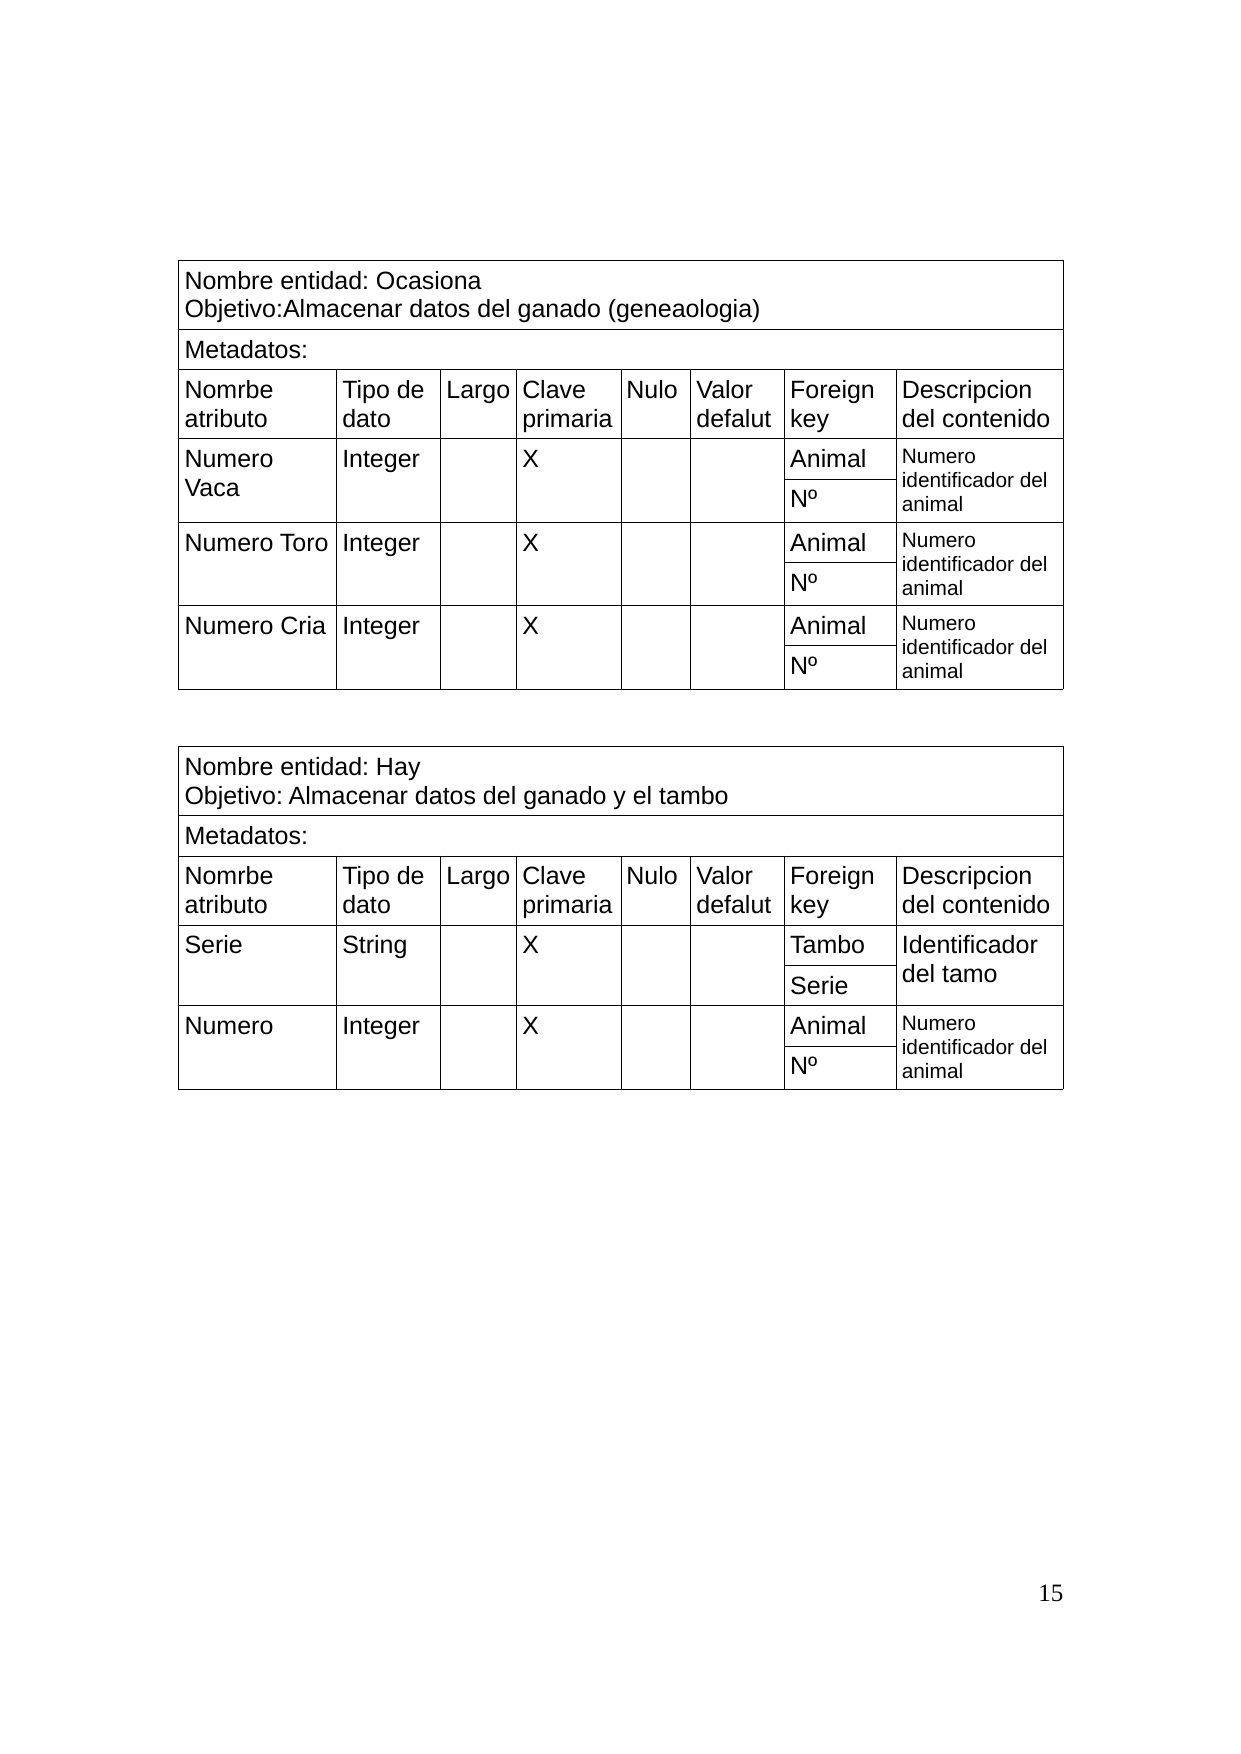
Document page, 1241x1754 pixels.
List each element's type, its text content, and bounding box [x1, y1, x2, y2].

table_cell [691, 523, 784, 605]
table_cell [441, 1006, 516, 1089]
table_cell Clave primaria [517, 370, 621, 438]
table_cell Numero identificador del animal [897, 439, 1063, 522]
table_cell [691, 926, 784, 1005]
table_header Nombre entidad: Ocasiona Objetivo:Almacenar datos del ganado (geneaologia) [179, 261, 1063, 329]
table_cell Nº [785, 646, 896, 688]
table_cell Metadatos: [179, 816, 1063, 856]
table_cell [622, 926, 690, 1005]
table_cell [691, 439, 784, 522]
table_cell [441, 523, 516, 605]
table_cell Nulo [622, 370, 690, 438]
table_cell Animal [785, 1006, 896, 1046]
table_cell String [337, 926, 440, 1005]
table_cell Valor defalut [691, 857, 784, 924]
table_cell [622, 523, 690, 605]
table_cell Foreign key [785, 857, 896, 924]
table_cell Foreign key [785, 370, 896, 438]
table_cell [691, 606, 784, 688]
table_cell Numero Vaca [179, 439, 336, 522]
table_cell Serie [179, 926, 336, 1005]
table_cell X [517, 1006, 621, 1089]
table_cell Tambo [785, 926, 896, 965]
table_cell [441, 926, 516, 1005]
table_cell Nomrbe atributo [179, 370, 336, 438]
table_cell [622, 606, 690, 688]
table_cell X [517, 926, 621, 1005]
table_cell Tipo de dato [337, 370, 440, 438]
table_cell Numero identificador del animal [897, 1006, 1063, 1089]
table_cell Animal [785, 523, 896, 562]
table_cell [441, 606, 516, 688]
table_header Nombre entidad: Hay Objetivo: Almacenar datos del ganado y el tambo [179, 747, 1063, 815]
table_cell X [517, 606, 621, 688]
table_cell Integer [337, 1006, 440, 1089]
table_cell Integer [337, 523, 440, 605]
table_cell [691, 1006, 784, 1089]
table_cell [441, 439, 516, 522]
table_cell [622, 439, 690, 522]
table_cell Identificador del tamo [897, 926, 1063, 1005]
table_cell X [517, 439, 621, 522]
table_cell Nº [785, 563, 896, 605]
table_cell Numero identificador del animal [897, 606, 1063, 688]
table_cell Integer [337, 439, 440, 522]
table_cell X [517, 523, 621, 605]
table_cell Largo [441, 857, 516, 924]
table_cell Nº [785, 480, 896, 522]
table_cell Numero Cria [179, 606, 336, 688]
table_cell Integer [337, 606, 440, 688]
table_cell Numero [179, 1006, 336, 1089]
table_cell Numero identificador del animal [897, 523, 1063, 605]
table_cell Animal [785, 439, 896, 478]
table_cell Descripcion del contenido [897, 857, 1063, 924]
table_cell Metadatos: [179, 330, 1063, 369]
table_cell Nº [785, 1047, 896, 1089]
table_cell Tipo de dato [337, 857, 440, 924]
table_cell Nomrbe atributo [179, 857, 336, 924]
table_cell Largo [441, 370, 516, 438]
table_cell Animal [785, 606, 896, 645]
table_cell Descripcion del contenido [897, 370, 1063, 438]
table_cell Clave primaria [517, 857, 621, 924]
table_cell Serie [785, 966, 896, 1005]
table_cell [622, 1006, 690, 1089]
table_cell Numero Toro [179, 523, 336, 605]
table_cell Nulo [622, 857, 690, 924]
table_cell Valor defalut [691, 370, 784, 438]
